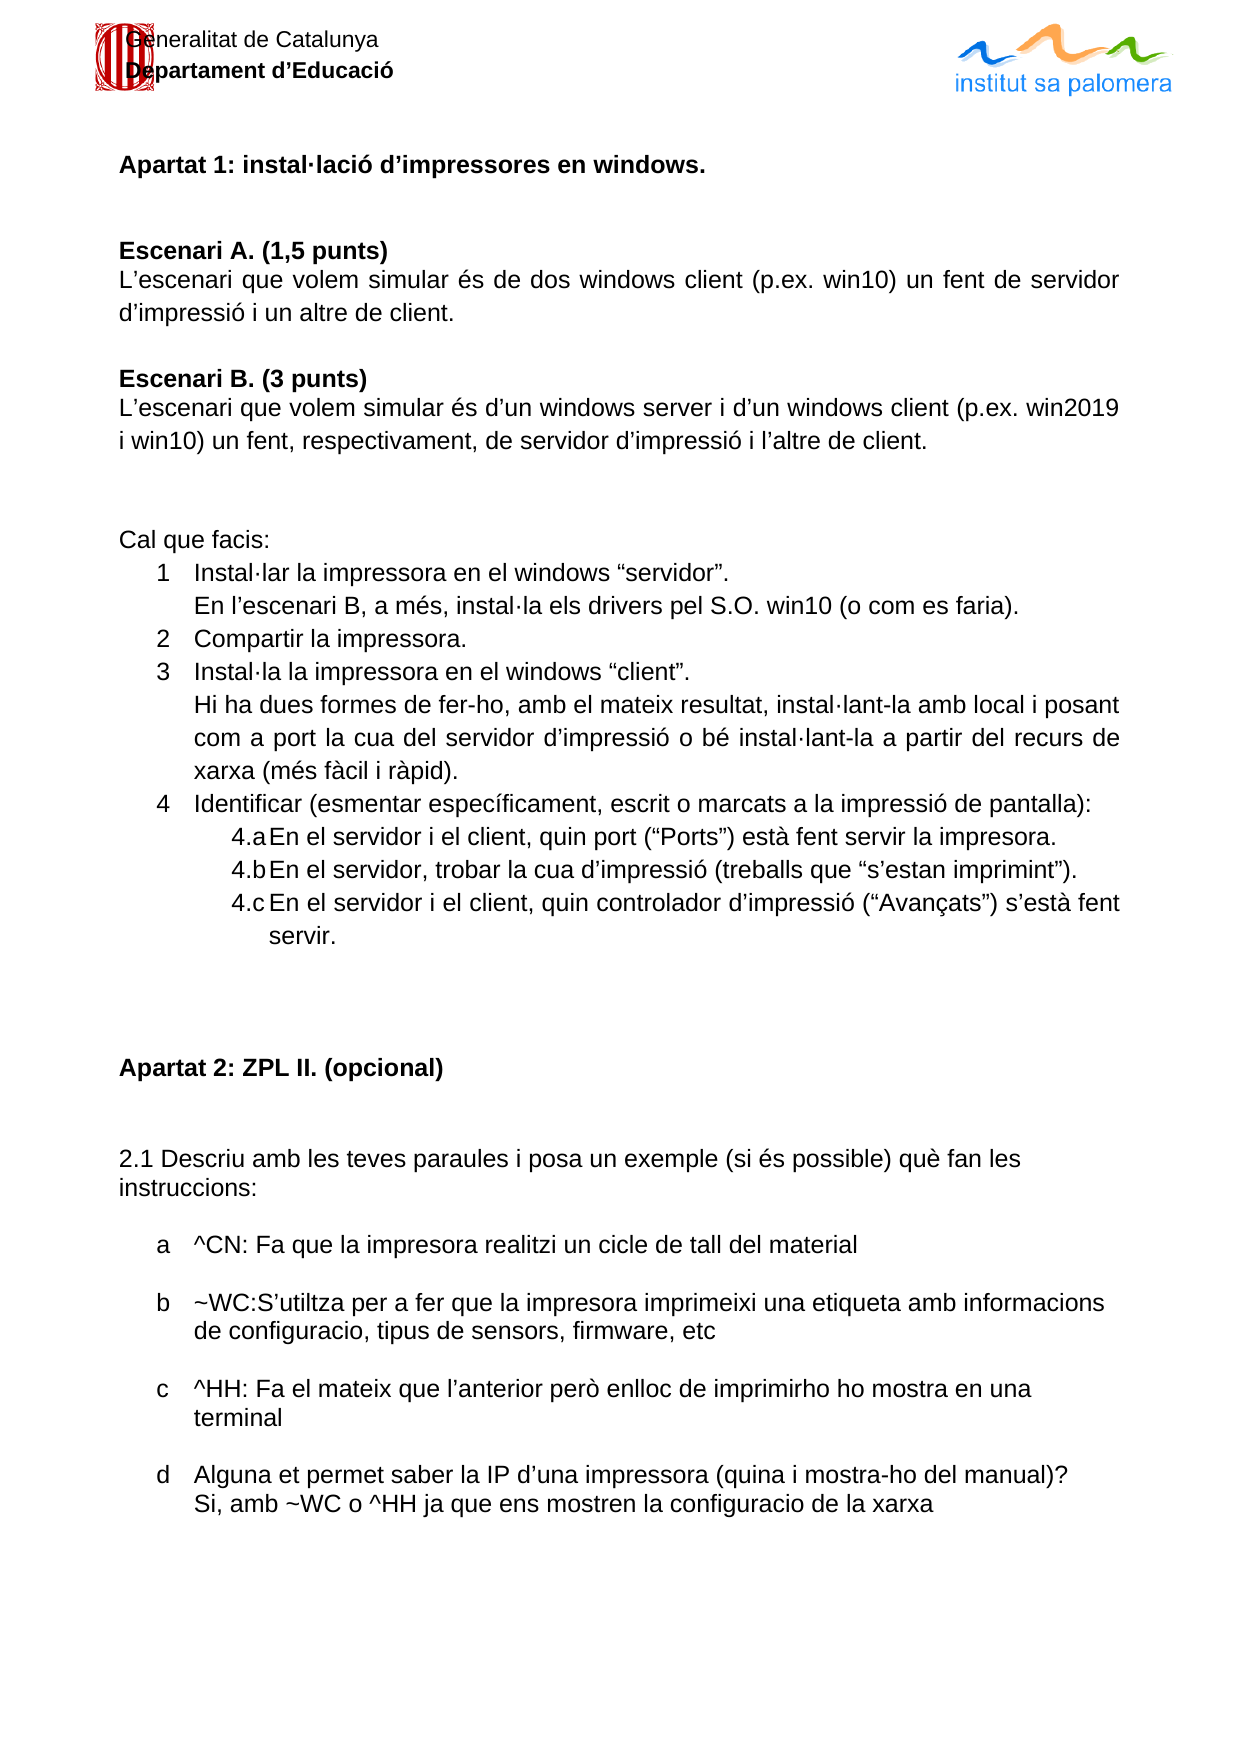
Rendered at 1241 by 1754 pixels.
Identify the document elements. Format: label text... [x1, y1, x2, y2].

list Si, amb ~WC o ^HH ja que ens mostren la configuracio de la xarxa [156, 1489, 1121, 1517]
list Alguna et permet saber la IP d’una impressora (quina i mostra-ho del manual)? [156, 1460, 1121, 1489]
list ^HH: Fa el mateix que l’anterior però enlloc de imprimirho ho mostra en una terminal [156, 1374, 1121, 1431]
list Identificar (esmentar específicament, escrit o marcats a la impressió de pantalla): [156, 789, 1121, 818]
text Apartat 1: instal·lació d’impressores en windows. [119, 150, 1121, 179]
list Compartir la impressora. [156, 624, 1121, 653]
text En l’escenari B, a més, instal·la els drivers pel S.O. win10 (o com es faria). [194, 591, 1121, 620]
list Instal·la la impressora en el windows “client”. [156, 657, 1121, 686]
text Escenari A. (1,5 punts) [119, 236, 1121, 265]
list Instal·lar la impressora en el windows “servidor”. [156, 558, 1121, 587]
text Escenari B. (3 punts) [119, 364, 1121, 393]
text Hi ha dues formes de fer-ho, amb el mateix resultat, instal·lant-la amb local i posant com a port la cua del servidor d’impressió o bé instal·lant-la a partir del recurs de xarxa (més fàcil i ràpid). [194, 690, 1121, 785]
text Apartat 2: ZPL II. (opcional) [119, 1053, 1121, 1082]
list ~WC:S’utiltza per a fer que la impresora imprimeixi una etiqueta amb informacions de configuracio, tipus de sensors, firmware, etc [156, 1287, 1121, 1345]
picture [93, 21, 155, 93]
picture [948, 21, 1177, 100]
text L’escenari que volem simular és de dos windows client (p.ex. win10) un fent de servidor d’impressió i un altre de client. [119, 265, 1121, 327]
text Cal que facis: [119, 525, 1121, 554]
list ^CN: Fa que la impresora realitzi un cicle de tall del material [156, 1230, 1121, 1259]
list En el servidor i el client, quin port (“Ports”) està fent servir la impresora. [231, 822, 1121, 851]
text L’escenari que volem simular és d’un windows server i d’un windows client (p.ex. win2019 i win10) un fent, respectivament, de servidor d’impressió i l’altre de client. [119, 393, 1121, 454]
list En el servidor i el client, quin controlador d’impressió (“Avançats”) s’està fent servir. [231, 888, 1121, 950]
list En el servidor, trobar la cua d’impressió (treballs que “s’estan imprimint”). [231, 855, 1121, 884]
text 2.1 Descriu amb les teves paraules i posa un exemple (si és possible) què fan les instruccions: [119, 1144, 1121, 1201]
